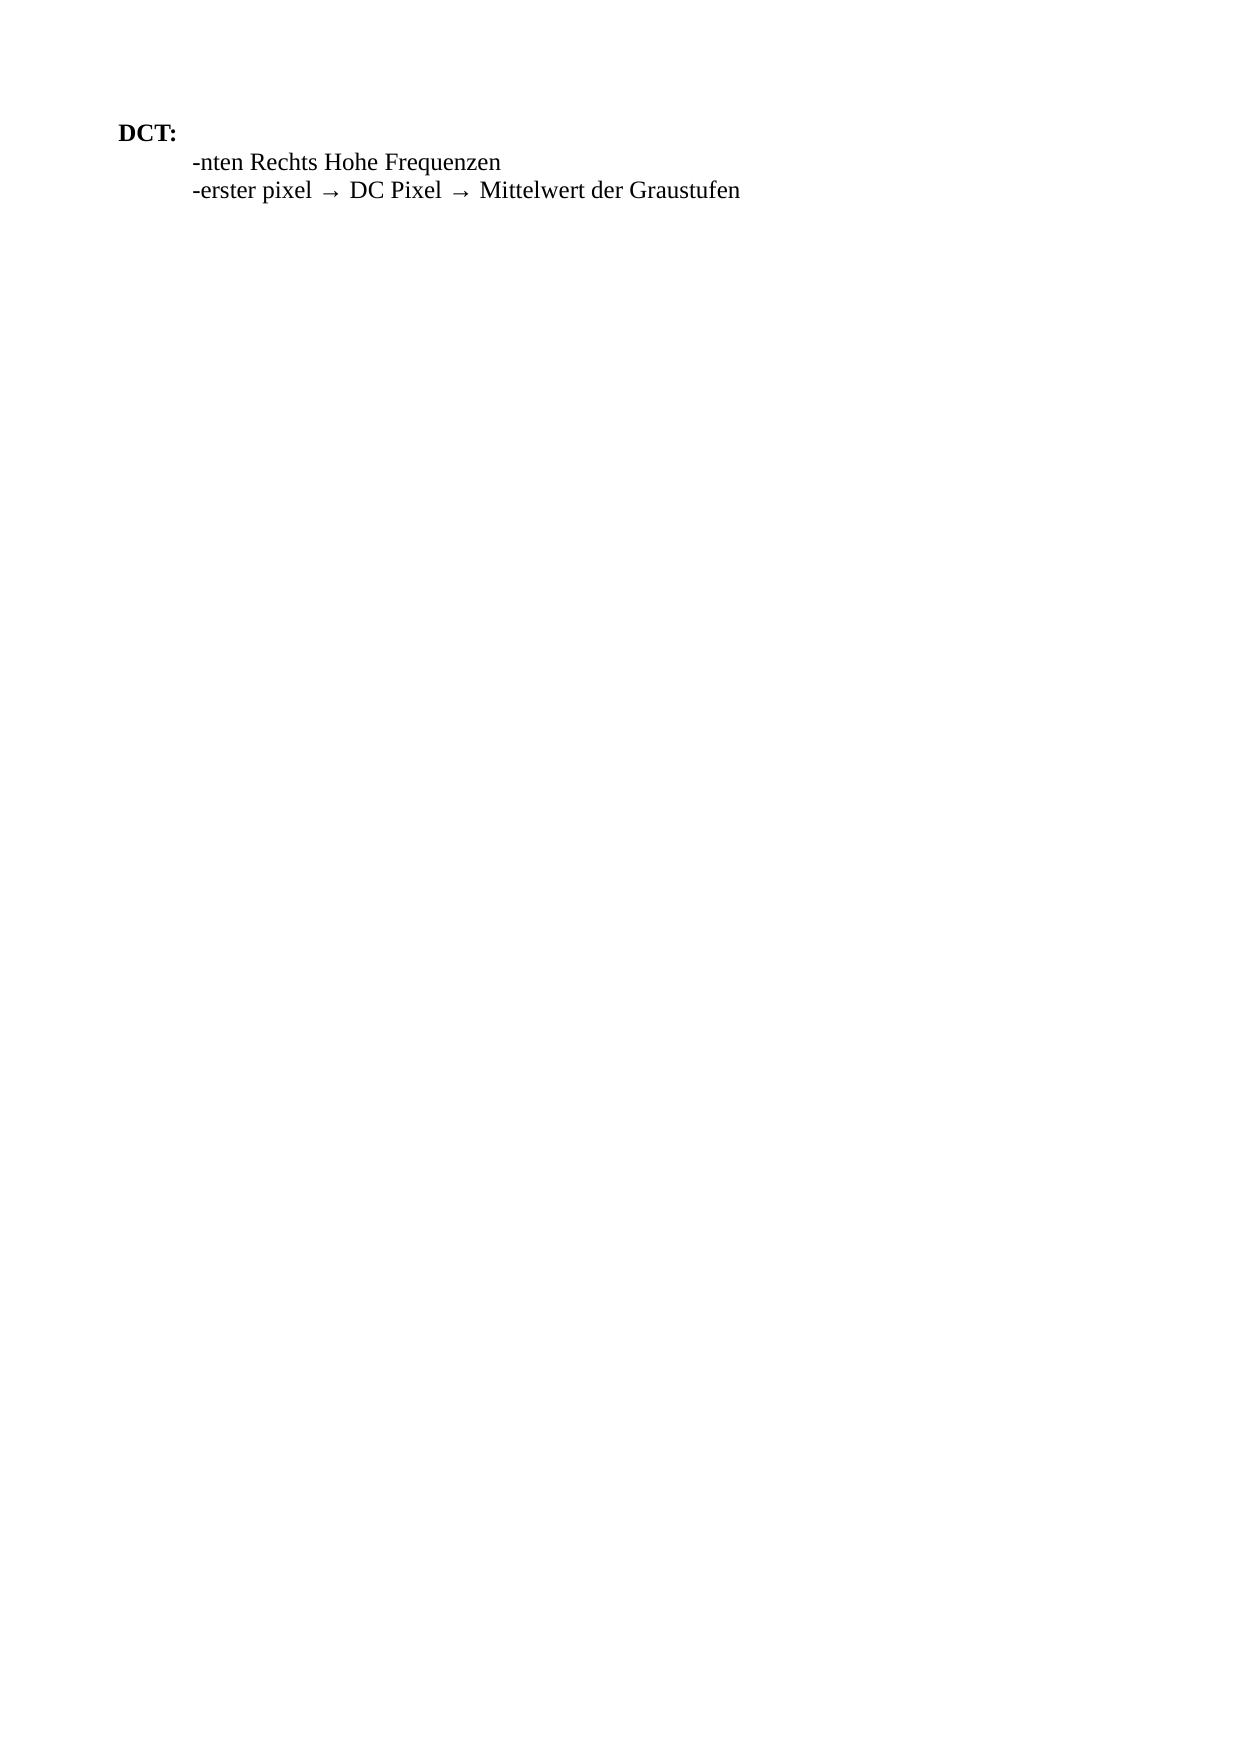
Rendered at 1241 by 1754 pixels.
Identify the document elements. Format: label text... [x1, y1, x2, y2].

text DCT: [118, 118, 1122, 147]
text -nten Rechts Hohe Frequenzen [118, 147, 1122, 176]
text -erster pixel → DC Pixel → Mittelwert der Graustufen [118, 176, 1122, 204]
